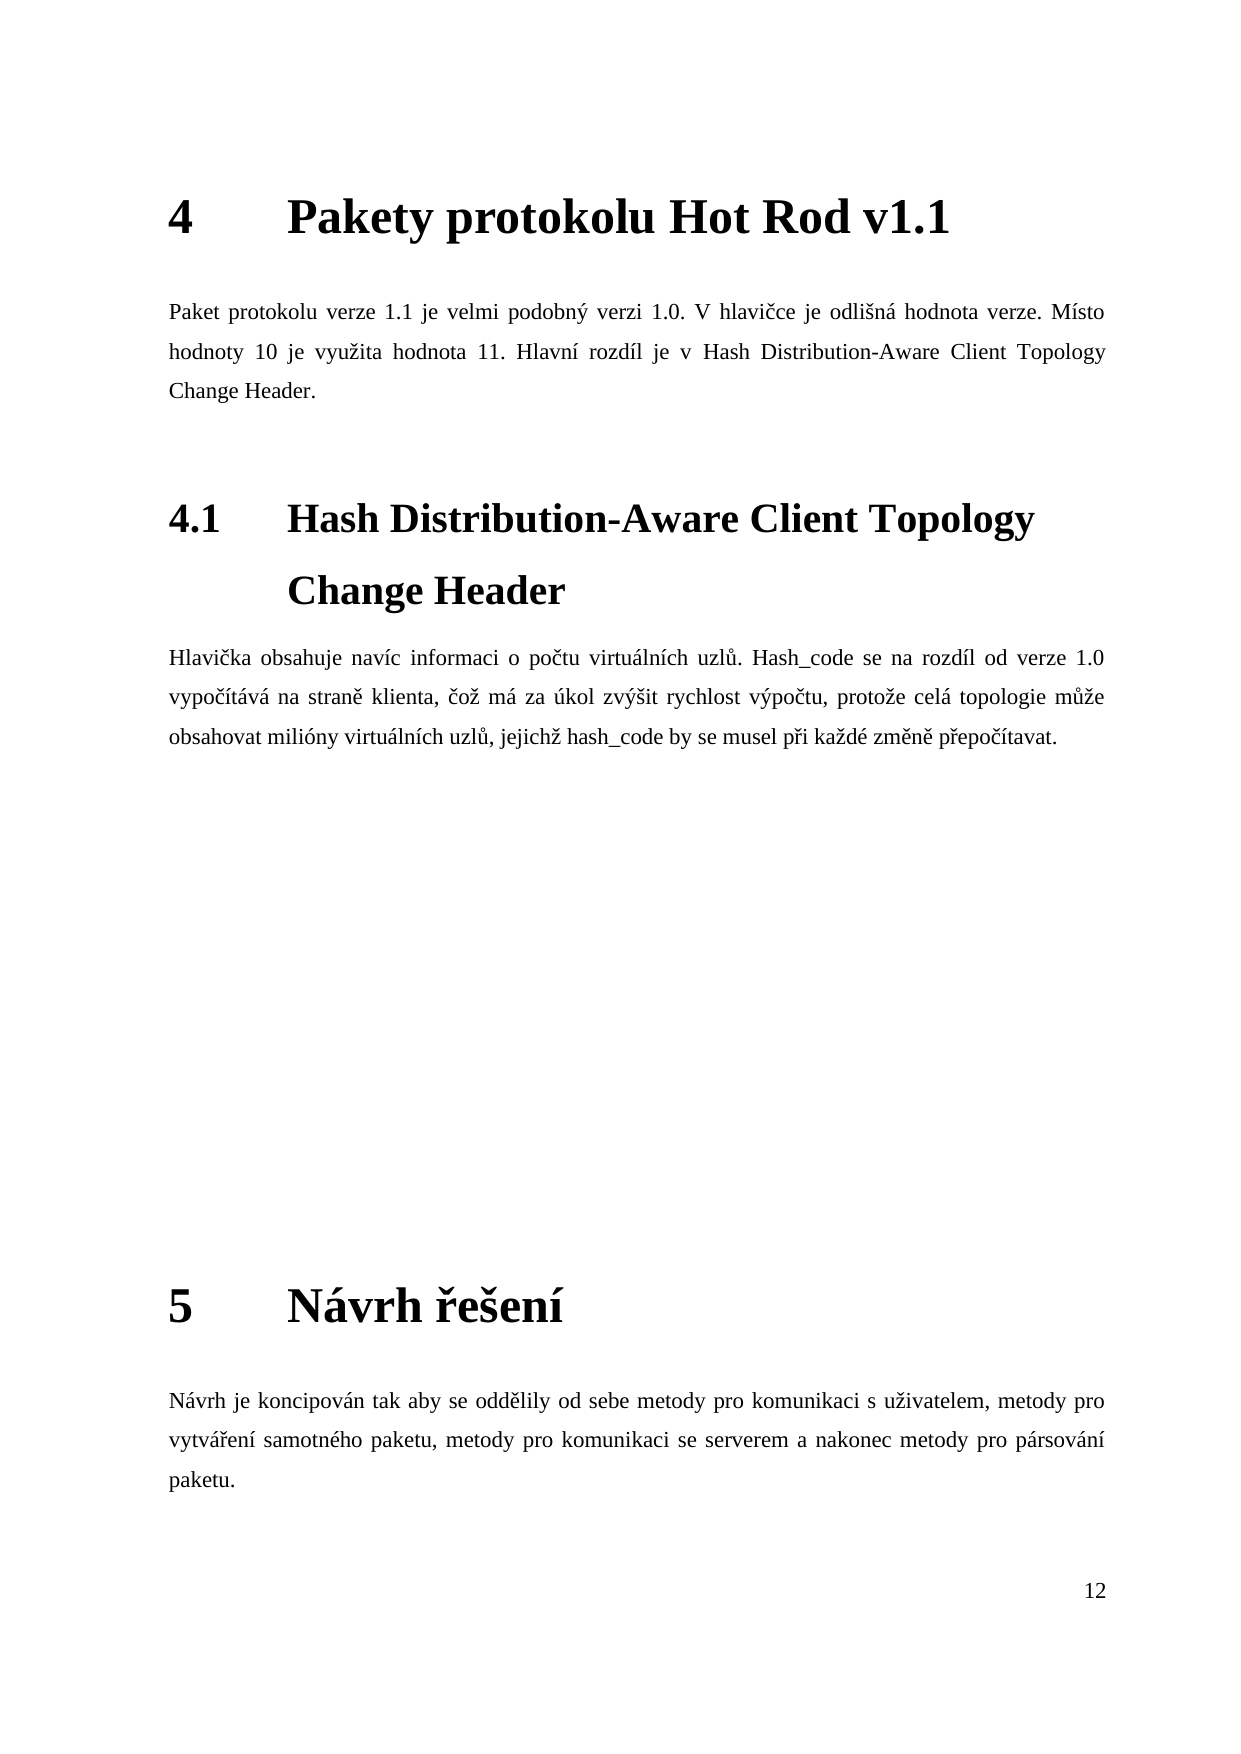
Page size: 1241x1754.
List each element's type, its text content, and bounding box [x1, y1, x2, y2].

subtitle Návrh řešení [169, 1275, 1106, 1333]
text Paket protokolu verze 1.1 je velmi podobný verzi 1.0. V hlavičce je odlišná hodnota verze. Místo hodnoty 10 je využita hodnota 11. Hlavní rozdíl je v Hash Distribution-Aware Client Topology Change Header. [169, 298, 1106, 404]
text Hlavička obsahuje navíc informaci o počtu virtuálních uzlů. Hash_code se na rozdíl od verze 1.0 vypočítává na straně klienta, čož má za úkol zvýšit rychlost výpočtu, protože celá topologie může obsahovat milióny virtuálních uzlů, jejichž hash_code by se musel při každé změně přepočítavat. [169, 644, 1106, 749]
text Návrh je koncipován tak aby se oddělily od sebe metody pro komunikaci s uživatelem, metody pro vytváření samotného paketu, metody pro komunikaci se serverem a nakonec metody pro pársování paketu. [169, 1387, 1106, 1492]
subtitle Pakety protokolu Hot Rod v1.1 [169, 187, 1106, 244]
subtitle Hash Distribution-Aware Client Topology Change Header [169, 494, 1106, 613]
